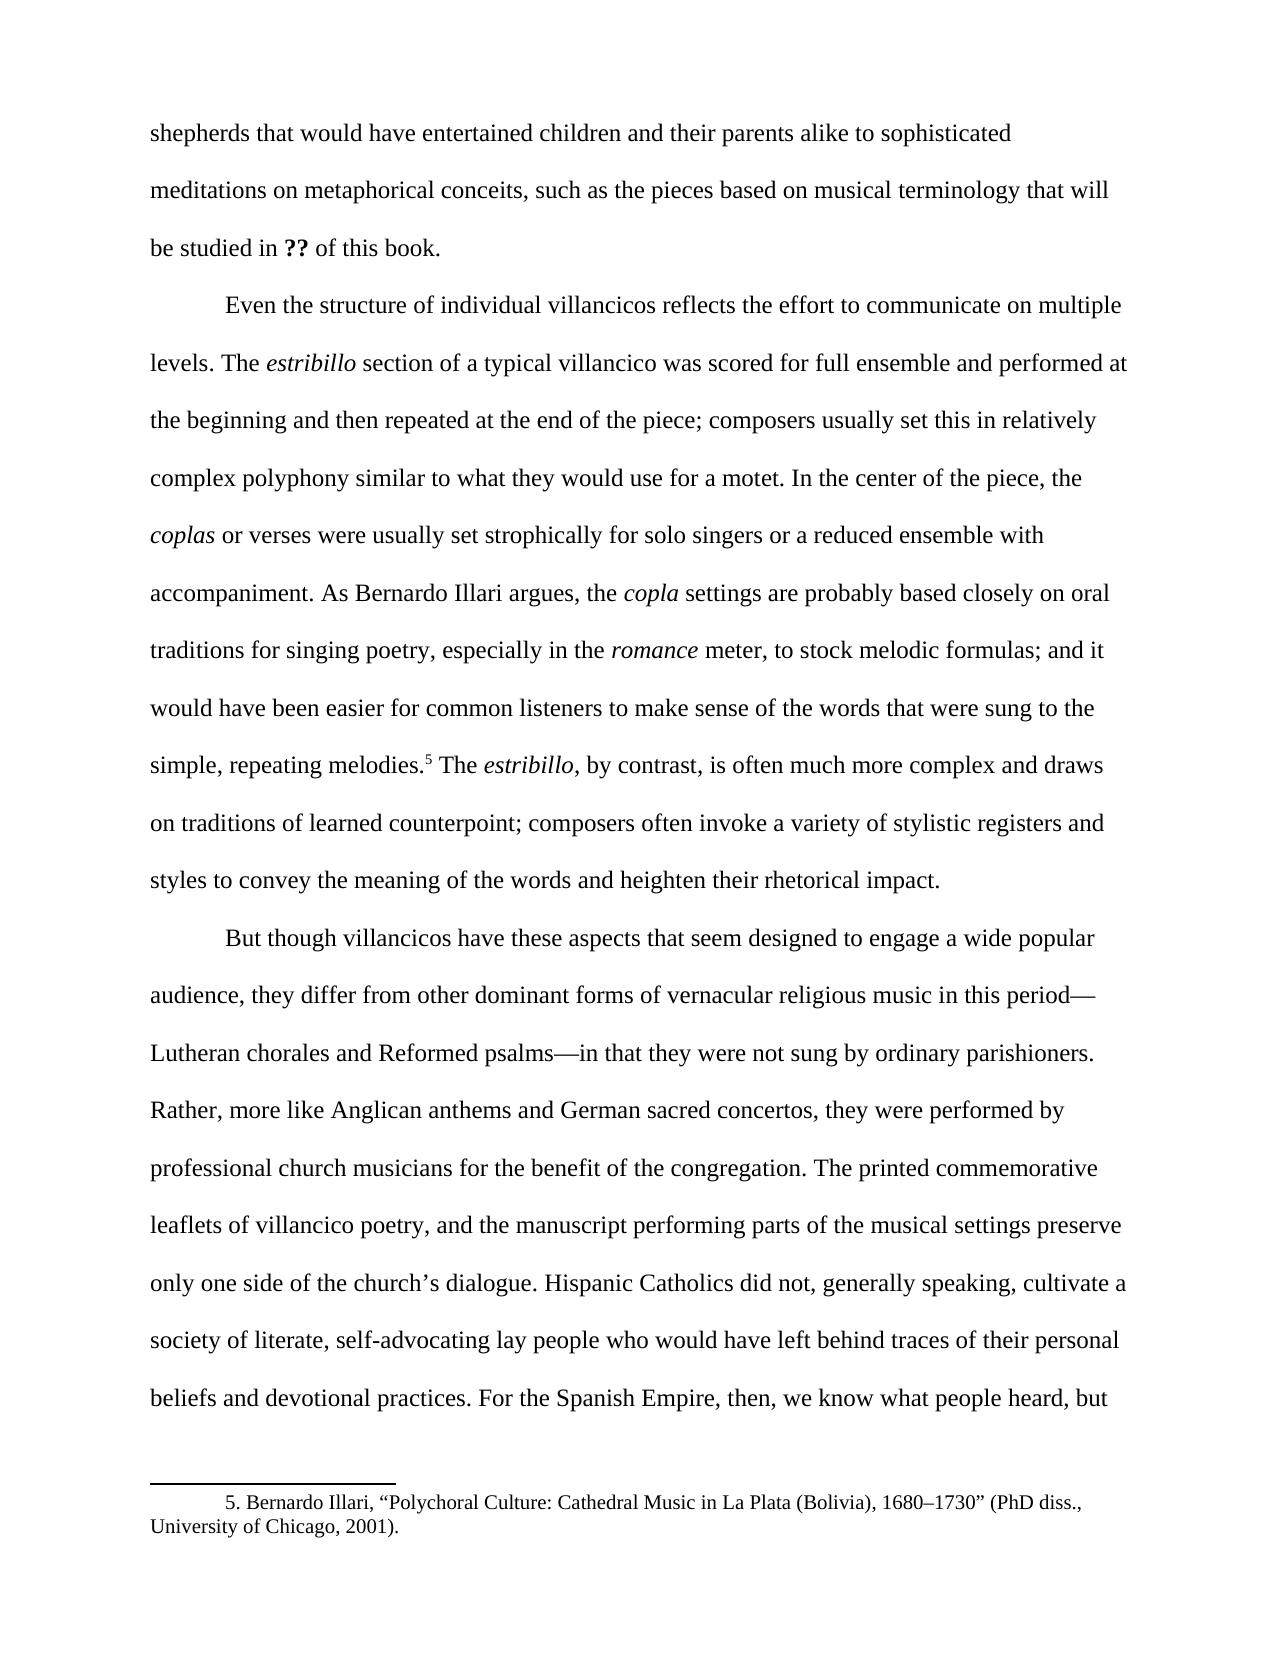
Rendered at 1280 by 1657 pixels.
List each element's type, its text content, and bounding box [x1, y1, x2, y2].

text But though villancicos have these aspects that seem designed to engage a wide popular audience, they differ from other dominant forms of vernacular religious music in this period—Lutheran chorales and Reformed psalms—in that they were not sung by ordinary parishioners. Rather, more like Anglican anthems and German sacred concertos, they were performed by professional church musicians for the benefit of the congregation. The printed commemorative leaflets of villancico poetry, and the manuscript performing parts of the musical settings preserve only one side of the church’s dialogue. Hispanic Catholics did not, generally speaking, cultivate a society of literate, self-advocating lay people who would have left behind traces of their personal beliefs and devotional practices. For the Spanish Empire, then, we know what people heard, but [150, 923, 1130, 1412]
text Even the structure of individual villancicos reflects the effort to communicate on multiple levels. The estribillo section of a typical villancico was scored for full ensemble and performed at the beginning and then repeated at the end of the piece; composers usually set this in relatively complex polyphony similar to what they would use for a motet. In the center of the piece, the coplas or verses were usually set strophically for solo singers or a reduced ensemble with accompaniment. As Bernardo Illari argues, the copla settings are probably based closely on oral traditions for singing poetry, especially in the romance meter, to stock melodic formulas; and it would have been easier for common listeners to make sense of the words that were sung to the simple, repeating melodies. The estribillo, by contrast, is often much more complex and draws on traditions of learned counterpoint; composers often invoke a variety of stylistic registers and styles to convey the meaning of the words and heighten their rhetorical impact. [150, 291, 1130, 894]
text Bernardo Illari, “Polychoral Culture: Cathedral Music in La Plata (Bolivia), 1680–1730” (PhD diss., University of Chicago, 2001). [150, 1490, 1130, 1538]
text shepherds that would have entertained children and their parents alike to sophisticated meditations on metaphorical conceits, such as the pieces based on musical terminology that will be studied in ?? of this book. [150, 118, 1130, 262]
